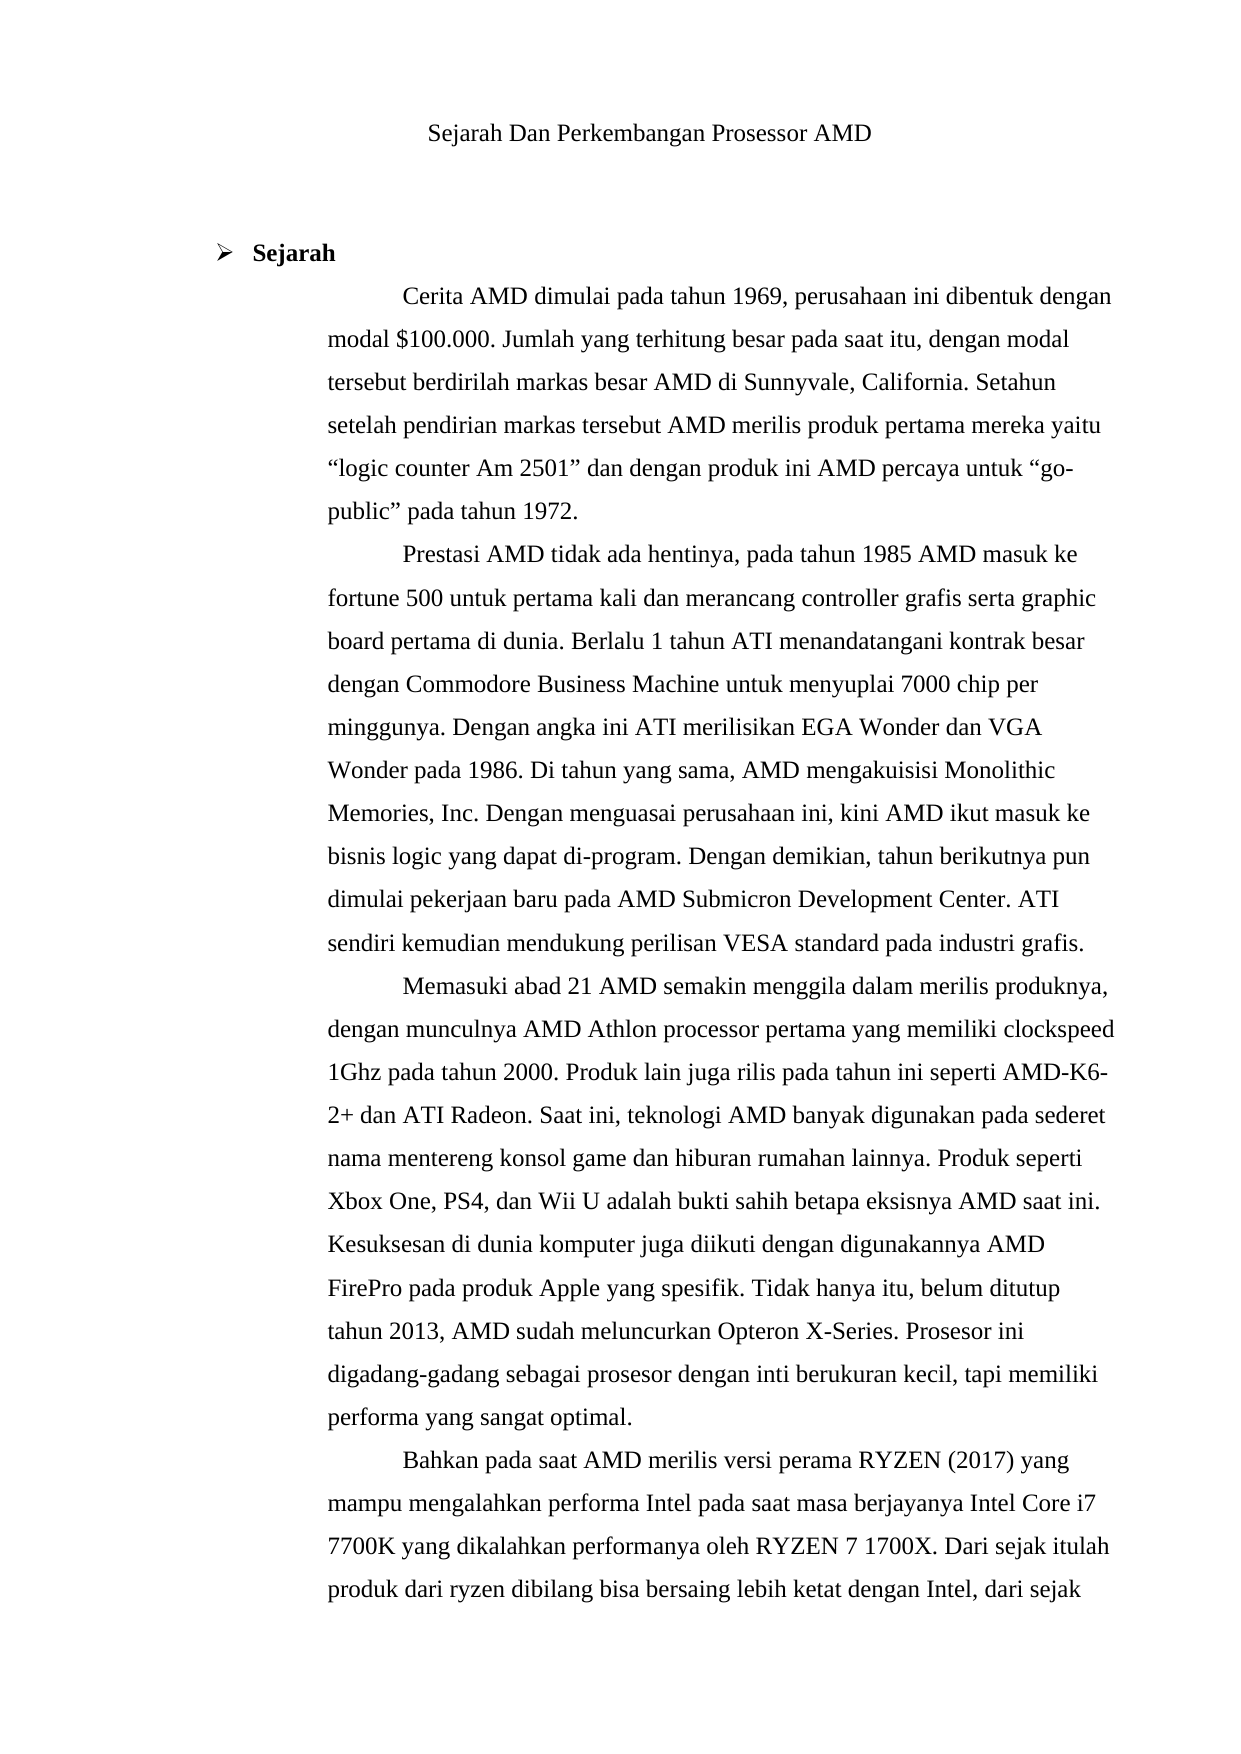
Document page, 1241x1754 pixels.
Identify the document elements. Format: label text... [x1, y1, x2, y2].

list Prestasi AMD tidak ada hentinya, pada tahun 1985 AMD masuk ke fortune 500 untuk pertama kali dan merancang controller grafis serta graphic board pertama di dunia. Berlalu 1 tahun ATI menandatangani kontrak besar dengan Commodore Business Machine untuk menyuplai 7000 chip per minggunya. Dengan angka ini ATI merilisikan EGA Wonder dan VGA Wonder pada 1986. Di tahun yang sama, AMD mengakuisisi Monolithic Memories, Inc. Dengan menguasai perusahaan ini, kini AMD ikut masuk ke bisnis logic yang dapat di-program. Dengan demikian, tahun berikutnya pun dimulai pekerjaan baru pada AMD Submicron Development Center. ATI sendiri kemudian mendukung perilisan VESA standard pada industri grafis. [327, 539, 1122, 956]
list Sejarah [215, 238, 1122, 266]
list Memasuki abad 21 AMD semakin menggila dalam merilis produknya, dengan munculnya AMD Athlon processor pertama yang memiliki clockspeed 1Ghz pada tahun 2000. Produk lain juga rilis pada tahun ini seperti AMD-K6-2+ dan ATI Radeon. Saat ini, teknologi AMD banyak digunakan pada sederet nama mentereng konsol game dan hiburan rumahan lainnya. Produk seperti Xbox One, PS4, dan Wii U adalah bukti sahih betapa eksisnya AMD saat ini. Kesuksesan di dunia komputer juga diikuti dengan digunakannya AMD FirePro pada produk Apple yang spesifik. Tidak hanya itu, belum ditutup tahun 2013, AMD sudah meluncurkan Opteron X-Series. Prosesor ini digadang-gadang sebagai prosesor dengan inti berukuran kecil, tapi memiliki performa yang sangat optimal. [327, 971, 1122, 1431]
list Bahkan pada saat AMD merilis versi perama RYZEN (2017) yang mampu mengalahkan performa Intel pada saat masa berjayanya Intel Core i7 7700K yang dikalahkan performanya oleh RYZEN 7 1700X. Dari sejak itulah produk dari ryzen dibilang bisa bersaing lebih ketat dengan Intel, dari sejak [327, 1445, 1122, 1603]
text Sejarah Dan Perkembangan Prosessor AMD [177, 118, 1122, 147]
list Cerita AMD dimulai pada tahun 1969, perusahaan ini dibentuk dengan modal $100.000. Jumlah yang terhitung besar pada saat itu, dengan modal tersebut berdirilah markas besar AMD di Sunnyvale, California. Setahun setelah pendirian markas tersebut AMD merilis produk pertama mereka yaitu “logic counter Am 2501” dan dengan produk ini AMD percaya untuk “go-public” pada tahun 1972. [327, 281, 1122, 525]
